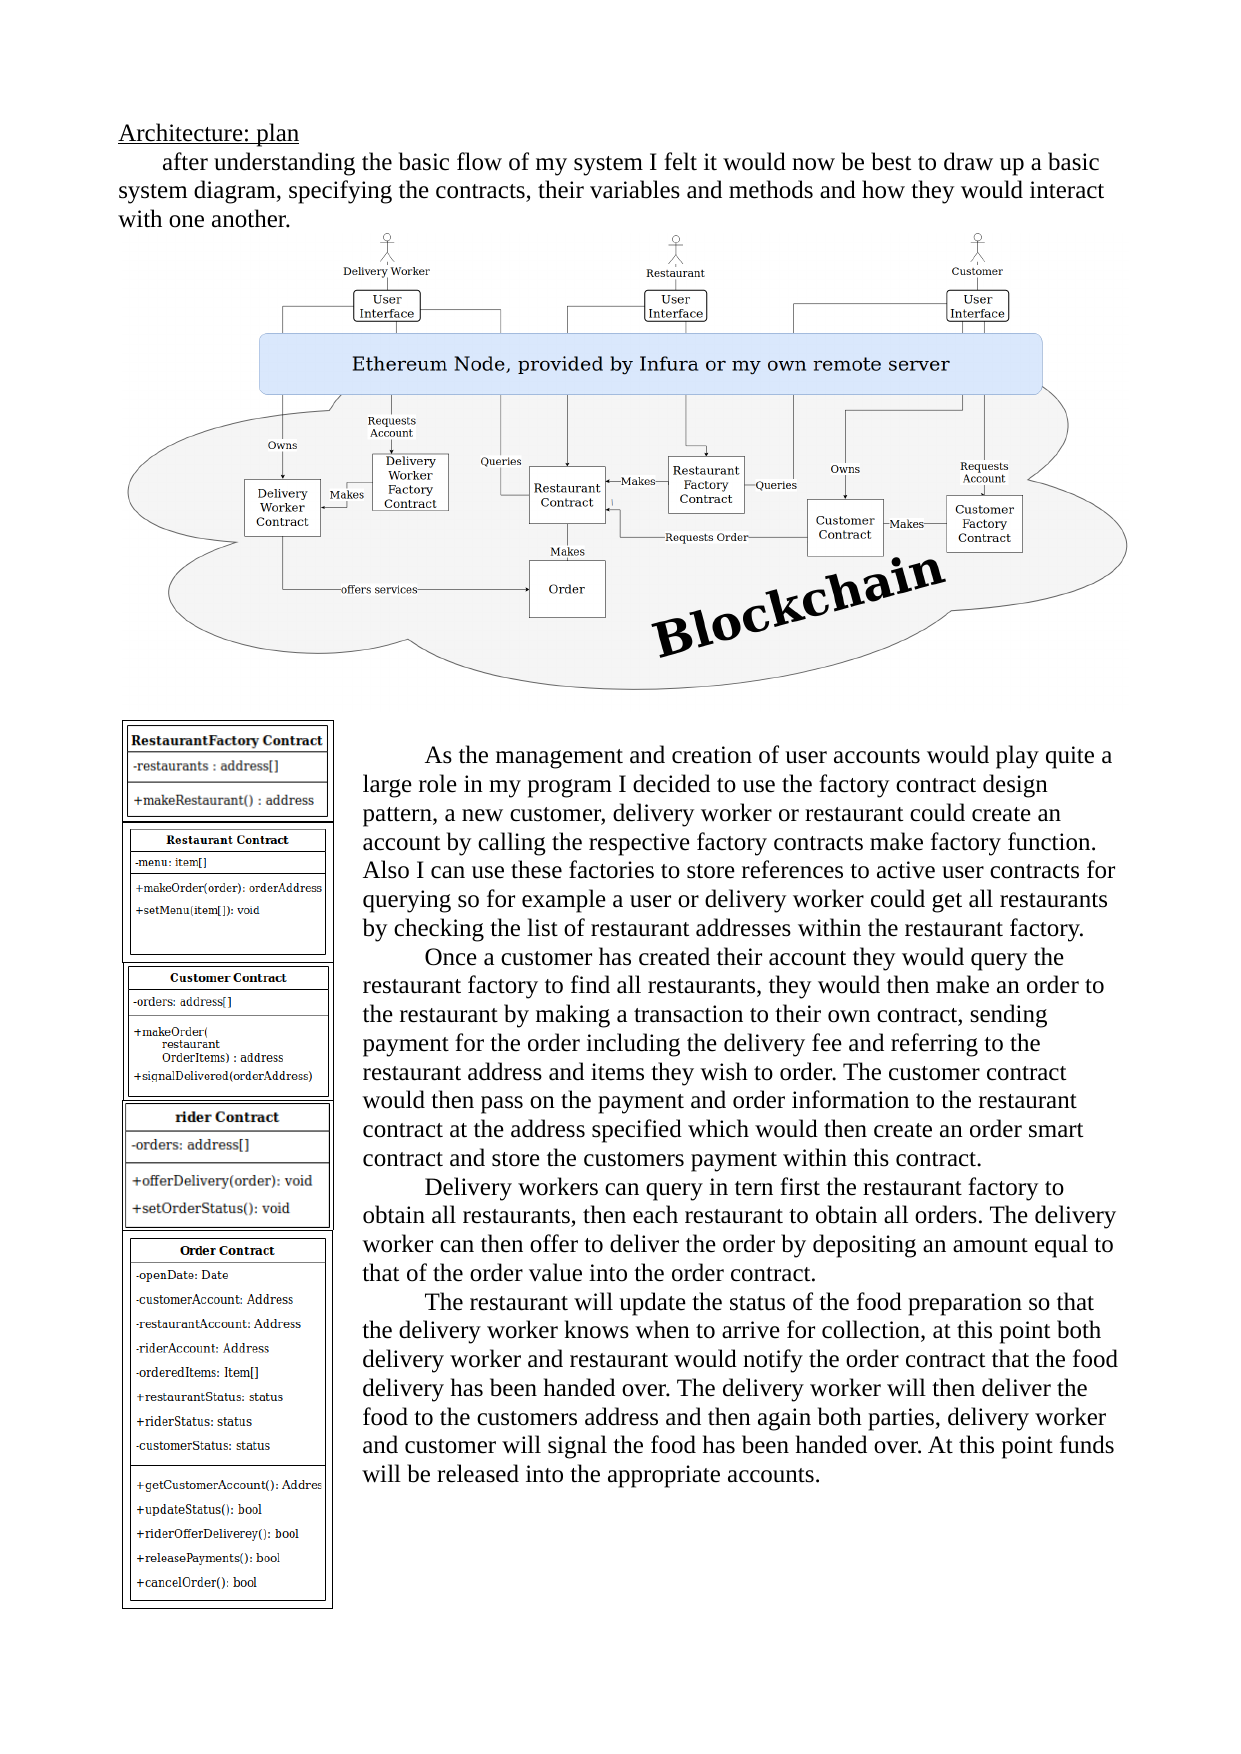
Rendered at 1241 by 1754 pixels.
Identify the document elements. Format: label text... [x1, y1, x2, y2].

text Once a customer has created their account they would query the restaurant factory to find all restaurants, they would then make an order to the restaurant by making a transaction to their own contract, sending payment for the order including the delivery fee and referring to the restaurant address and items they wish to order. The customer contract would then pass on the payment and order information to the restaurant contract at the address specified which would then create an order smart contract and store the customers payment within this contract. [334, 942, 1122, 1172]
picture [122, 233, 1129, 712]
text after understanding the basic flow of my system I felt it would now be best to draw up a basic system diagram, specifying the contracts, their variables and methods and how they would interact with one another. [118, 147, 1122, 233]
text Delivery workers can query in tern first the restaurant factory to obtain all restaurants, then each restaurant to obtain all orders. The delivery worker can then offer to deliver the order by depositing an amount equal to that of the order value into the order contract. [333, 1172, 1122, 1287]
picture [125, 824, 330, 959]
text As the management and creation of user accounts would play quite a large role in my program I decided to use the factory contract design pattern, a new customer, delivery worker or restaurant could create an account by calling the respective factory contracts make factory function. Also I can use these factories to store references to active user contracts for querying so for example a user or delivery worker could get all restaurants by checking the list of restaurant addresses within the restaurant factory. [334, 741, 1122, 942]
picture [125, 1103, 330, 1228]
picture [124, 963, 333, 1100]
picture [125, 1233, 330, 1605]
picture [123, 721, 333, 821]
text Architecture: plan [118, 118, 1122, 147]
text [123, 823, 333, 962]
text The restaurant will update the status of the food preparation so that the delivery worker knows when to arrive for collection, at this point both delivery worker and restaurant would notify the order contract that the food delivery has been handed over. The delivery worker will then deliver the food to the customers address and then again both parties, delivery worker and customer will signal the food has been handed over. At this point funds will be released into the appropriate accounts. [333, 1287, 1122, 1488]
